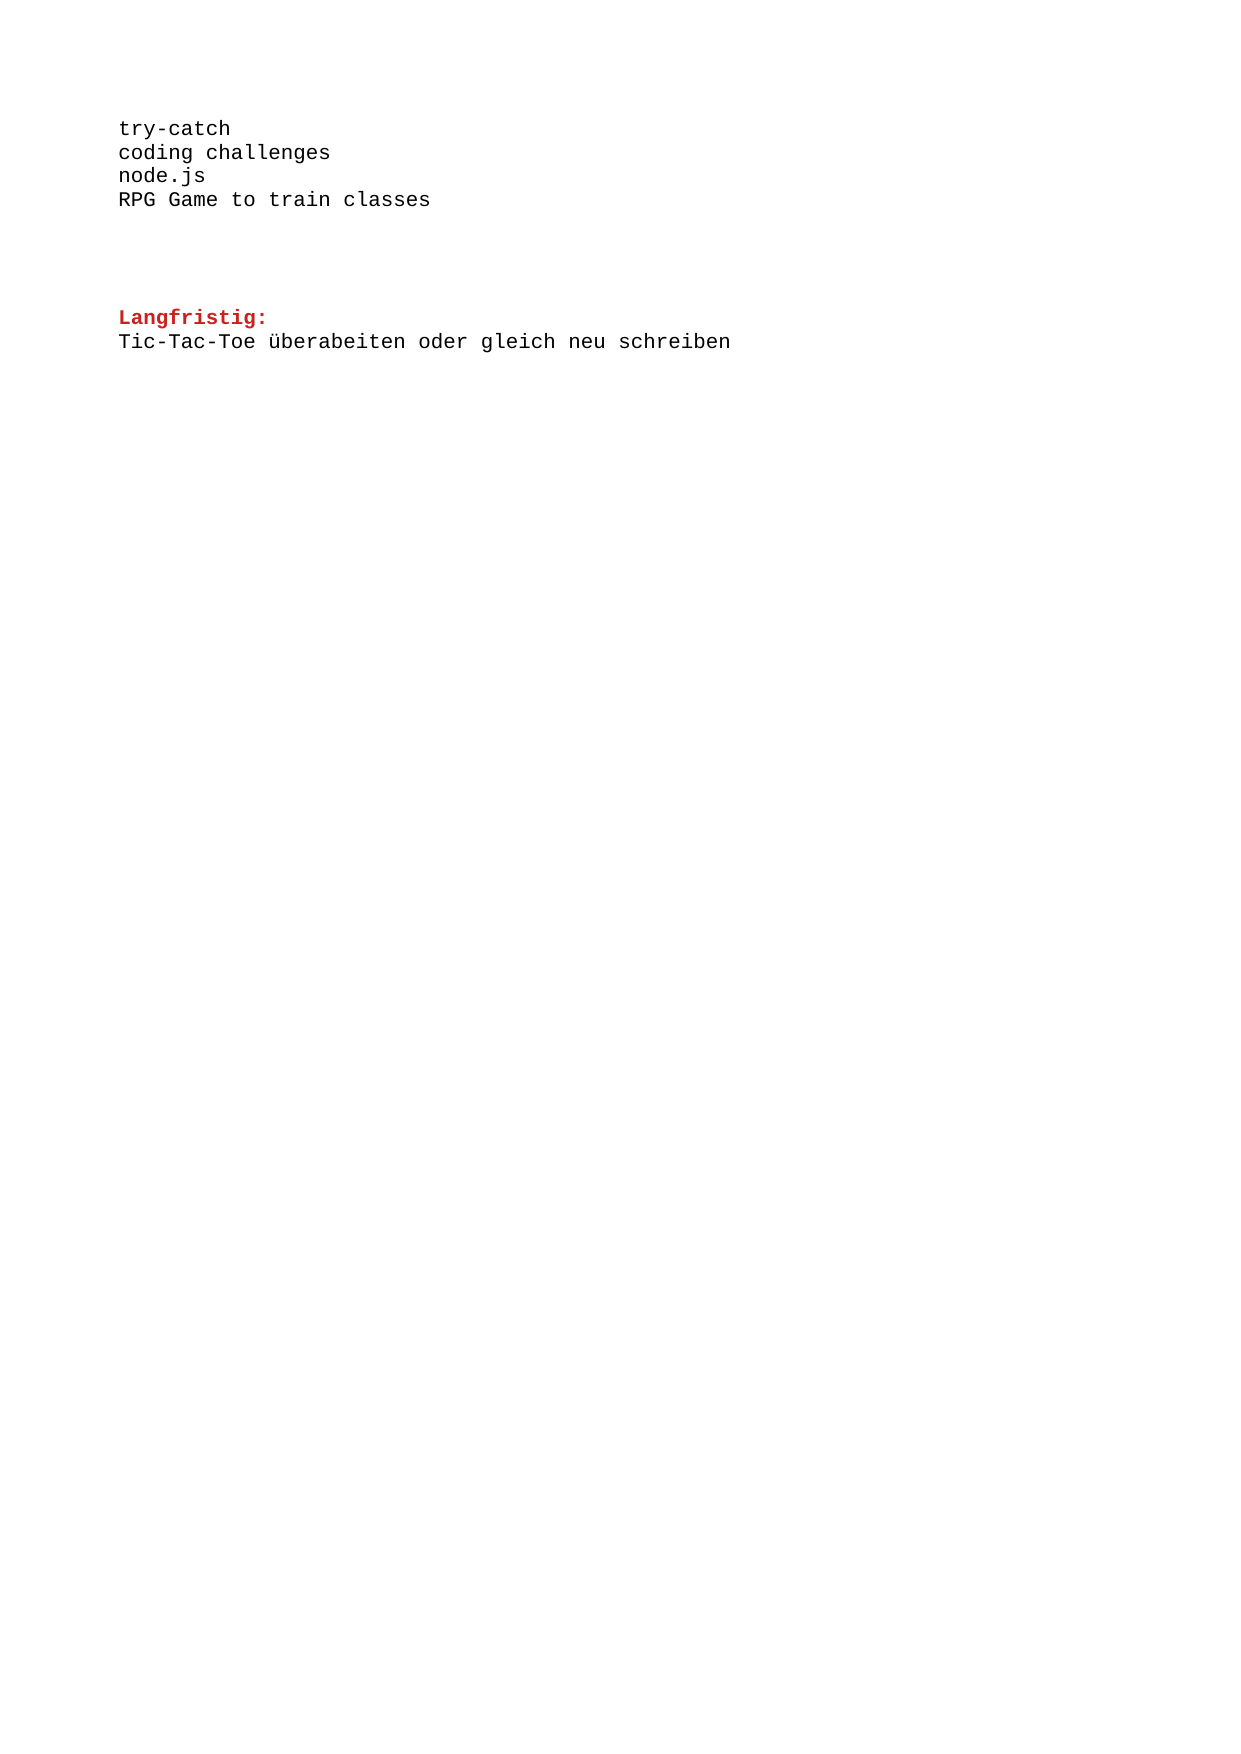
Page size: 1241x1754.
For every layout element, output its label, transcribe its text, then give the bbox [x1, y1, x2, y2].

text node.js [118, 165, 1122, 189]
text coding challenges [118, 142, 1122, 165]
text try-catch [118, 118, 1122, 142]
text Langfristig: [118, 307, 1122, 331]
text Tic-Tac-Toe überabeiten oder gleich neu schreiben [118, 331, 1122, 354]
text RPG Game to train classes [118, 189, 1122, 213]
